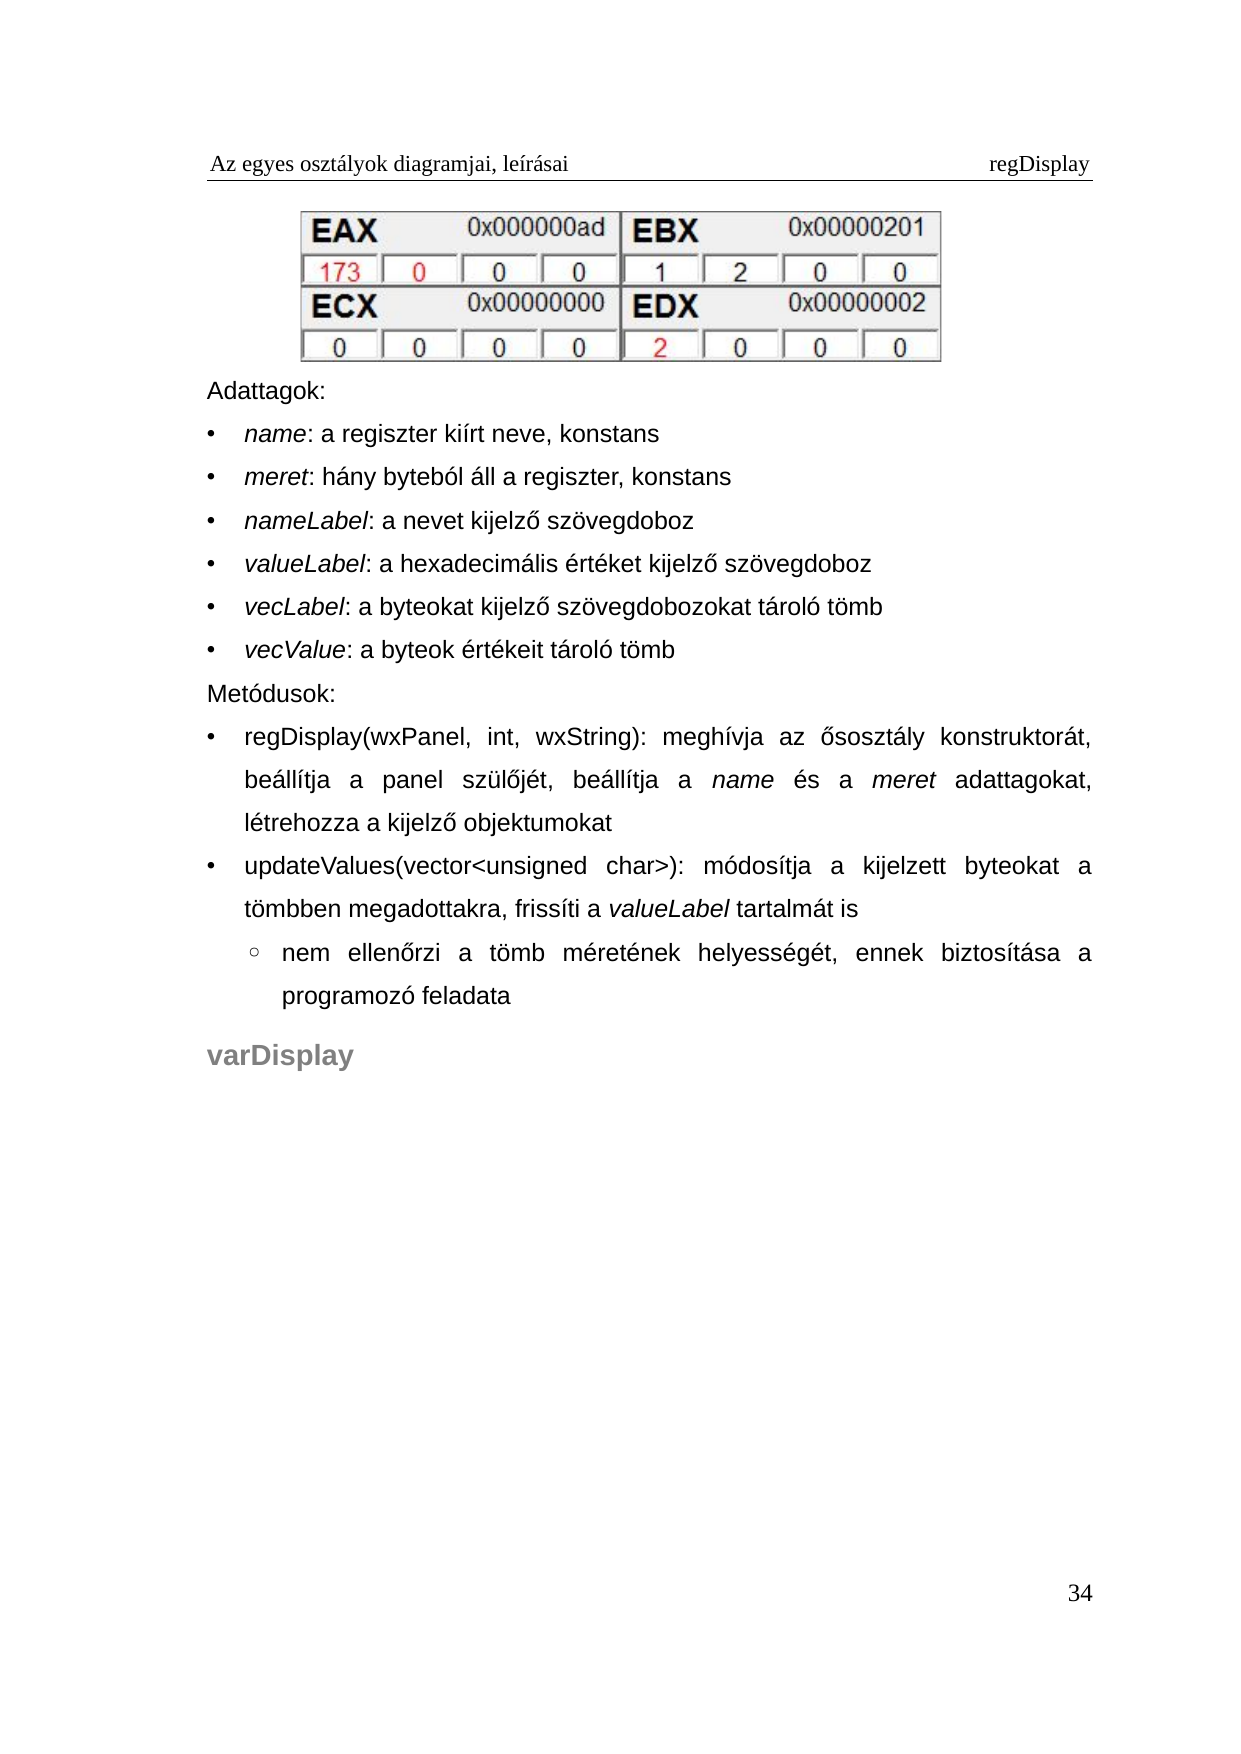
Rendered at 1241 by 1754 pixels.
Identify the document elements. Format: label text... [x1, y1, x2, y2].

picture [300, 211, 942, 362]
list nameLabel: a nevet kijelző szövegdoboz [207, 506, 1093, 534]
list valueLabel: a hexadecimális értéket kijelző szövegdoboz [207, 549, 1093, 578]
text Metódusok: [207, 678, 1093, 707]
subtitle varDisplay [207, 1038, 1093, 1072]
list vecLabel: a byteokat kijelző szövegdobozokat tároló tömb [207, 592, 1093, 621]
list updateValues(vector<unsigned char>): módosítja a kijelzett byteokat a tömbben megadottakra, frissíti a valueLabel tartalmát is [207, 851, 1093, 923]
list nem ellenőrzi a tömb méretének helyességét, ennek biztosítása a programozó feladata [244, 937, 1093, 1009]
list regDisplay(wxPanel, int, wxString): meghívja az ősosztály konstruktorát, beállítja a panel szülőjét, beállítja a name és a meret adattagokat, létrehozza a kijelző objektumokat [207, 722, 1093, 837]
text Adattagok: [207, 209, 1093, 405]
list meret: hány byteból áll a regiszter, konstans [207, 462, 1093, 491]
list name: a regiszter kiírt neve, konstans [207, 419, 1093, 448]
list vecValue: a byteok értékeit tároló tömb [207, 635, 1093, 664]
